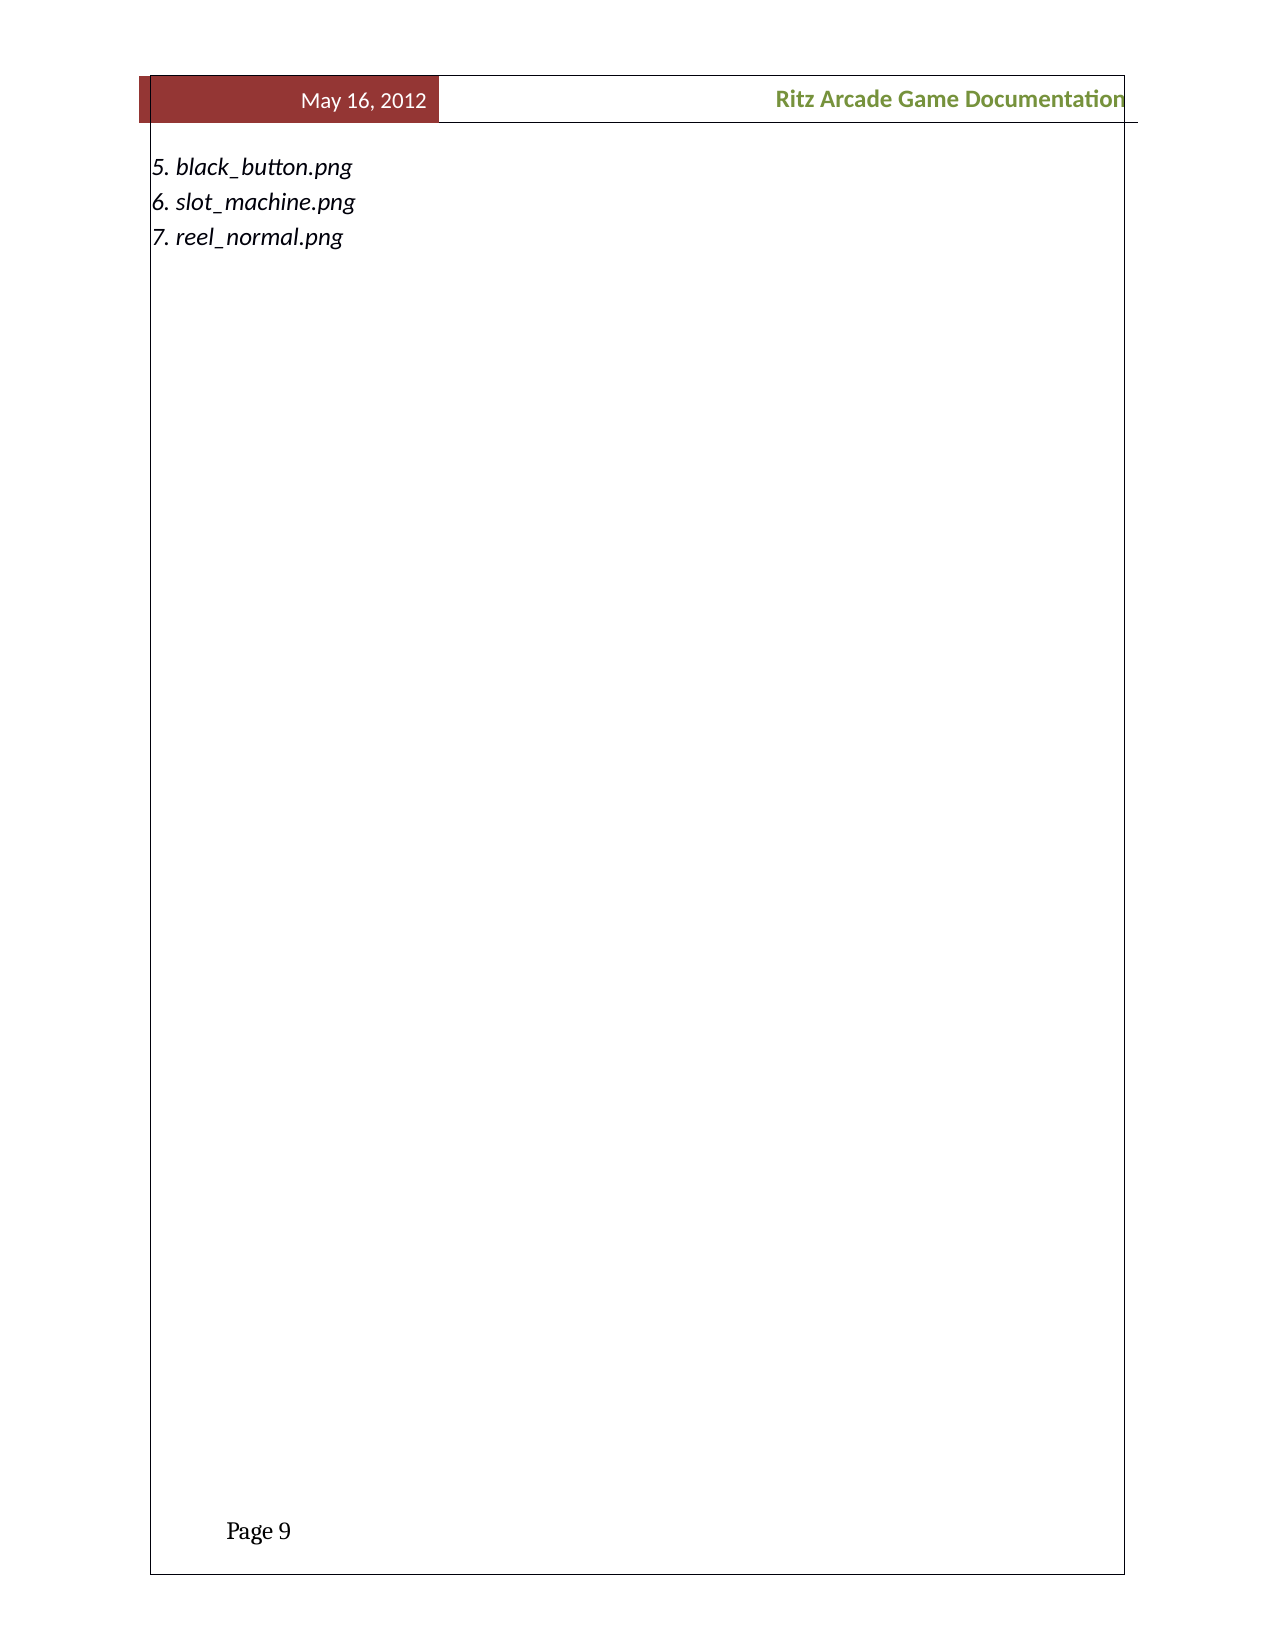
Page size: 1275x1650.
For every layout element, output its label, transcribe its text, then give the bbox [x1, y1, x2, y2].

list 7. reel_normal.png [151, 221, 1124, 252]
list 5. black_button.png [151, 151, 1124, 182]
list 6. slot_machine.png [151, 186, 1124, 217]
